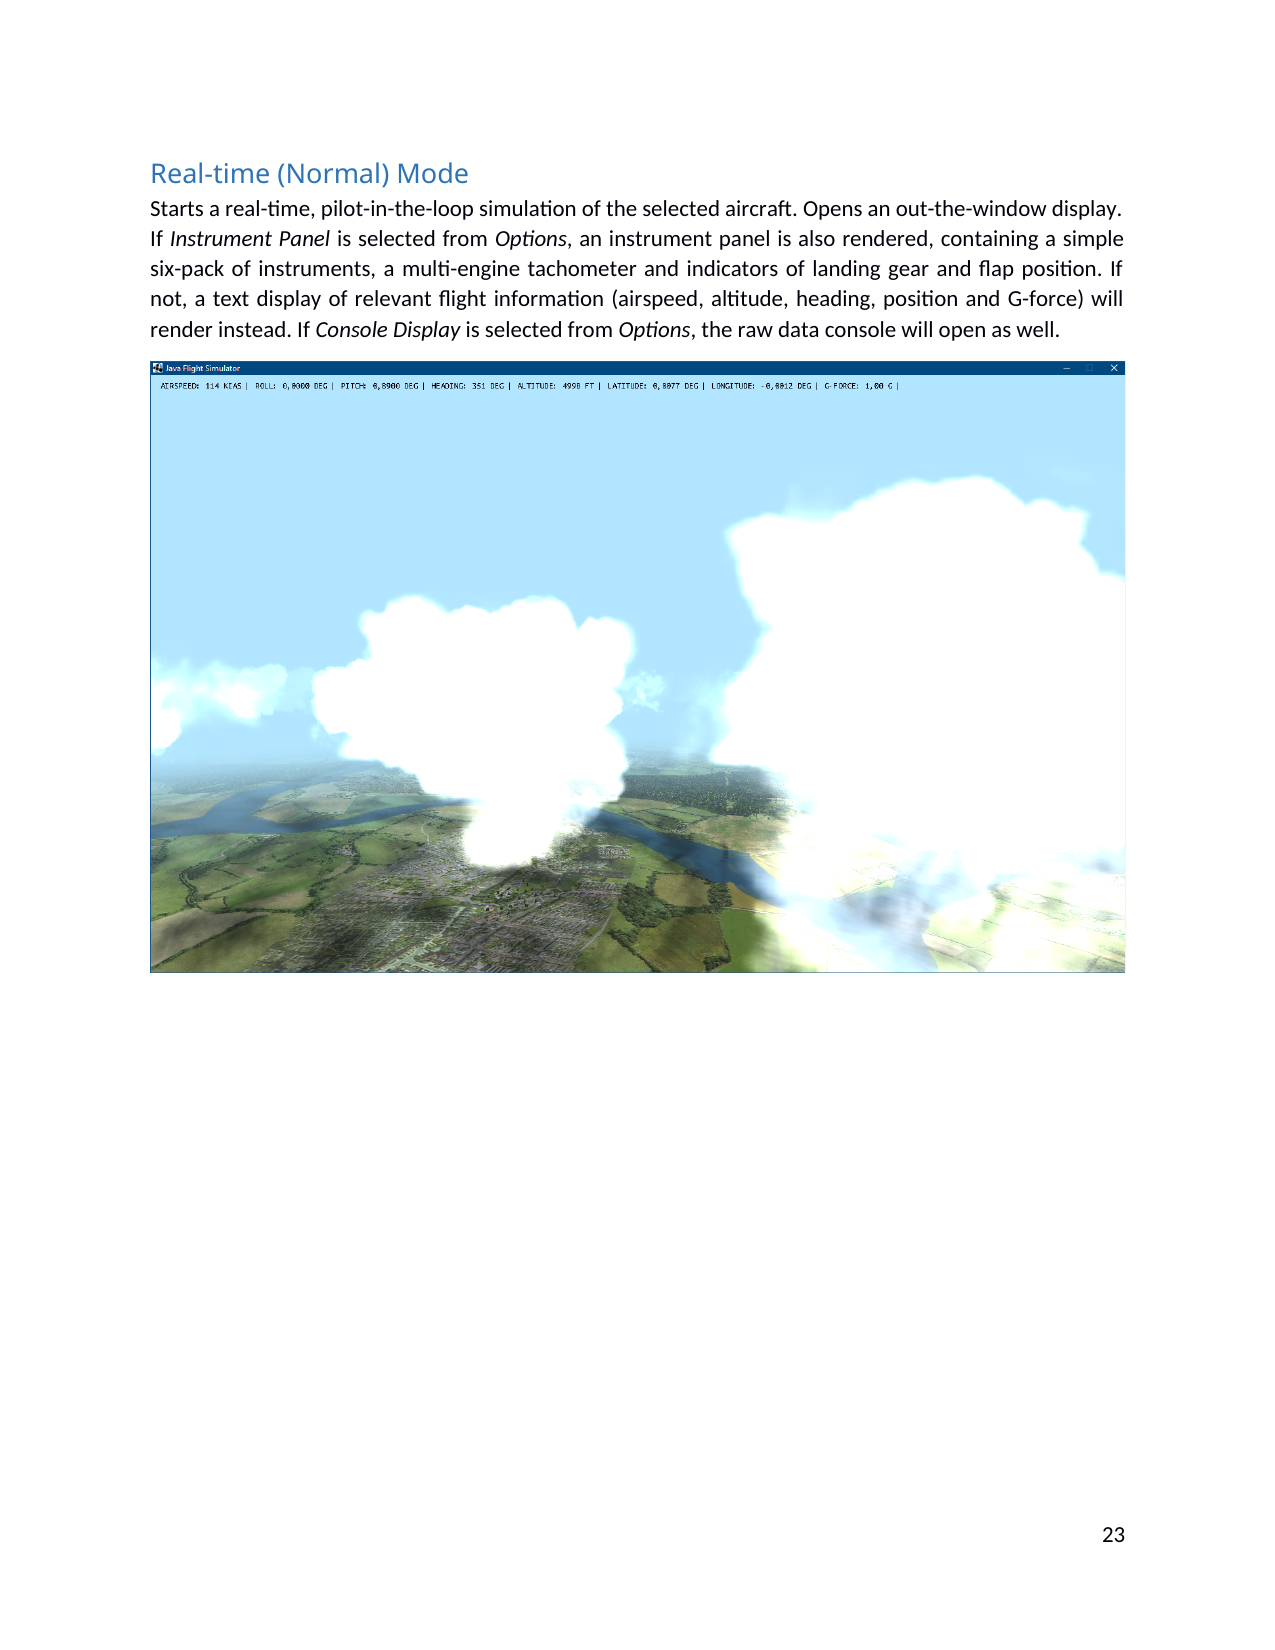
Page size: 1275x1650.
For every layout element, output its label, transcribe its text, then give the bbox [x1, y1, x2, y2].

subtitle Real-time (Normal) Mode [150, 154, 1125, 191]
text Starts a real-time, pilot-in-the-loop simulation of the selected aircraft. Opens an out-the-window display. If Instrument Panel is selected from Options, an instrument panel is also rendered, containing a simple six-pack of instruments, a multi-engine tachometer and indicators of landing gear and flap position. If not, a text display of relevant flight information (airspeed, altitude, heading, position and G-force) will render instead. If Console Display is selected from Options, the raw data console will open as well. [150, 194, 1125, 343]
picture [150, 361, 1125, 973]
